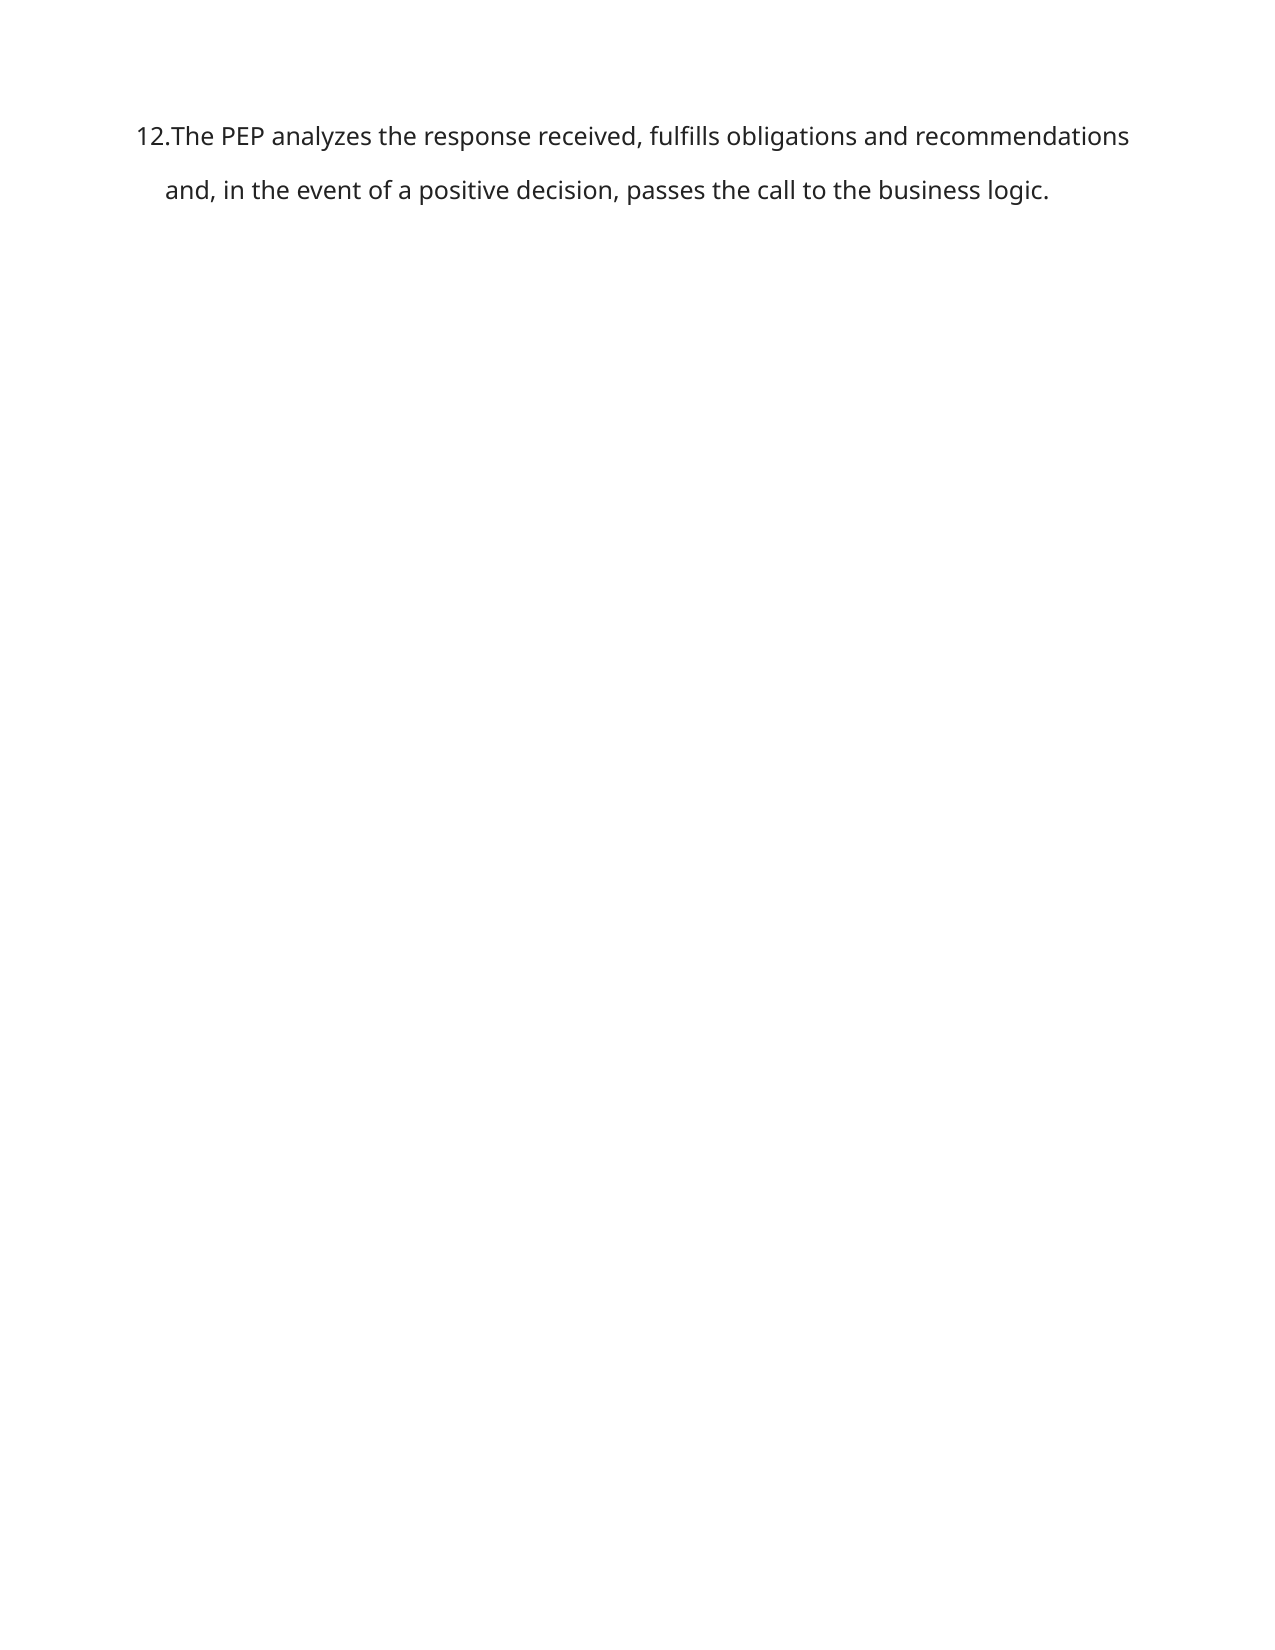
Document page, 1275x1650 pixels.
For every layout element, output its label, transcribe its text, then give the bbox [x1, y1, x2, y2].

list The PEP analyzes the response received, fulfills obligations and recommendations and, in the event of a positive decision, passes the call to the business logic. [136, 118, 1157, 207]
